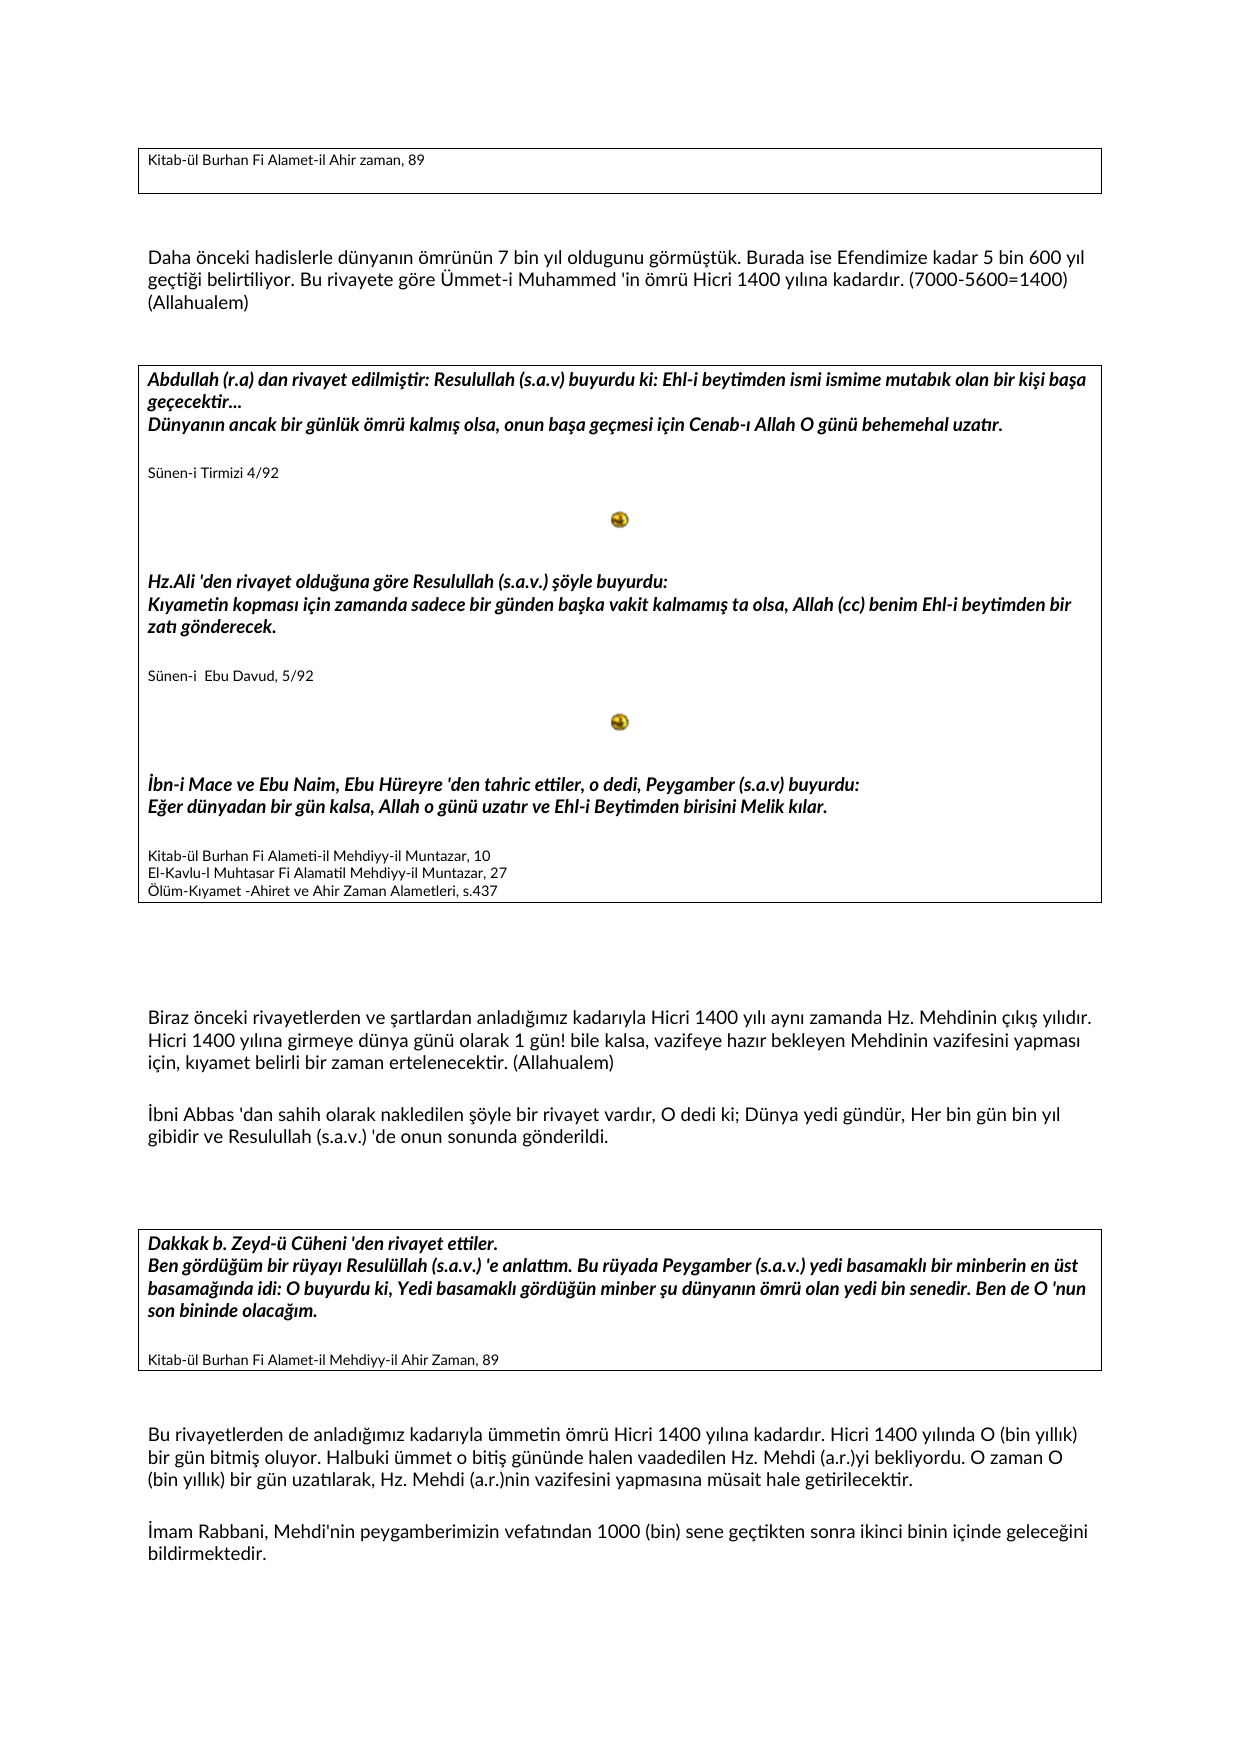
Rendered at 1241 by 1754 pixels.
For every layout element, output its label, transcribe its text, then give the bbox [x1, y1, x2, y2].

text Sünen-i Tirmizi 4/92 [139, 461, 1101, 482]
text İbni Abbas 'dan sahih olarak nakledilen şöyle bir rivayet vardır, O dedi ki; Dünya yedi gündür, Her bin gün bin yıl gibidir ve Resulullah (s.a.v.) 'de onun sonunda gönderildi. [148, 1103, 1093, 1148]
text İmam Rabbani, Mehdi'nin peygamberimizin vefatından 1000 (bin) sene geçtikten sonra ikinci binin içinde geleceğini bildirmektedir. [148, 1520, 1093, 1587]
text Bu rivayetlerden de anladığımız kadarıyla ümmetin ömrü Hicri 1400 yılına kadardır. Hicri 1400 yılında O (bin yıllık) bir gün bitmiş oluyor. Halbuki ümmet o bitiş gününde halen vaadedilen Hz. Mehdi (a.r.)yi bekliyordu. O zaman O (bin yıllık) bir gün uzatılarak, Hz. Mehdi (a.r.)nin vazifesini yapmasına müsait hale getirilecektir. [148, 1401, 1093, 1491]
text Kitab-ül Burhan Fi Alamet-il Mehdiyy-il Ahir Zaman, 89 [139, 1348, 1101, 1370]
picture [610, 713, 630, 733]
text İbn-i Mace ve Ebu Naim, Ebu Hüreyre 'den tahric ettiler, o dedi, Peygamber (s.a.v) buyurdu: Eğer dünyadan bir gün kalsa, Allah o günü uzatır ve Ehl-i Beytimden birisini Melik kılar. [139, 770, 1101, 818]
text Biraz önceki rivayetlerden ve şartlardan anladığımız kadarıyla Hicri 1400 yılı aynı zamanda Hz. Mehdinin çıkış yılıdır. Hicri 1400 yılına girmeye dünya günü olarak 1 gün! bile kalsa, vazifeye hazır bekleyen Mehdinin vazifesini yapması için, kıyamet belirli bir zaman ertelenecektir. (Allahualem) [148, 1006, 1093, 1073]
text Daha önceki hadislerle dünyanın ömrünün 7 bin yıl oldugunu görmüştük. Burada ise Efendimize kadar 5 bin 600 yıl geçtiği belirtiliyor. Bu rivayete göre Ümmet-i Muhammed 'in ömrü Hicri 1400 yılına kadardır. (7000-5600=1400)(Allahualem) [148, 223, 1093, 336]
text Dakkak b. Zeyd-ü Cüheni 'den rivayet ettiler. Ben gördüğüm bir rüyayı Resulüllah (s.a.v.) 'e anlattım. Bu rüyada Peygamber (s.a.v.) yedi basamaklı bir minberin en üst basamağında idi: O buyurdu ki, Yedi basamaklı gördüğün minber şu dünyanın ömrü olan yedi bin senedir. Ben de O 'nun son bininde olacağım. [139, 1230, 1101, 1322]
text Hz.Ali 'den rivayet olduğuna göre Resulullah (s.a.v.) şöyle buyurdu: Kıyametin kopması için zamanda sadece bir günden başka vakit kalmamış ta olsa, Allah (cc) benim Ehl-i beytimden bir zatı gönderecek. [139, 567, 1101, 638]
text Kitab-ül Burhan Fi Alameti-il Mehdiyy-il Muntazar, 10 El-Kavlu-l Muhtasar Fi Alamatil Mehdiyy-il Muntazar, 27 Ölüm-Kıyamet -Ahiret ve Ahir Zaman Alametleri, s.437 [139, 844, 1101, 902]
text Abdullah (r.a) dan rivayet edilmiştir: Resulullah (s.a.v) buyurdu ki: Ehl-i beytimden ismi ismime mutabık olan bir kişi başa geçecektir... Dünyanın ancak bir günlük ömrü kalmış olsa, onun başa geçmesi için Cenab-ı Allah O günü behemehal uzatır. [139, 366, 1101, 435]
text Sünen-i Ebu Davud, 5/92 [139, 664, 1101, 684]
picture [610, 511, 630, 530]
text Kitab-ül Burhan Fi Alamet-il Ahir zaman, 89 [139, 149, 1101, 193]
